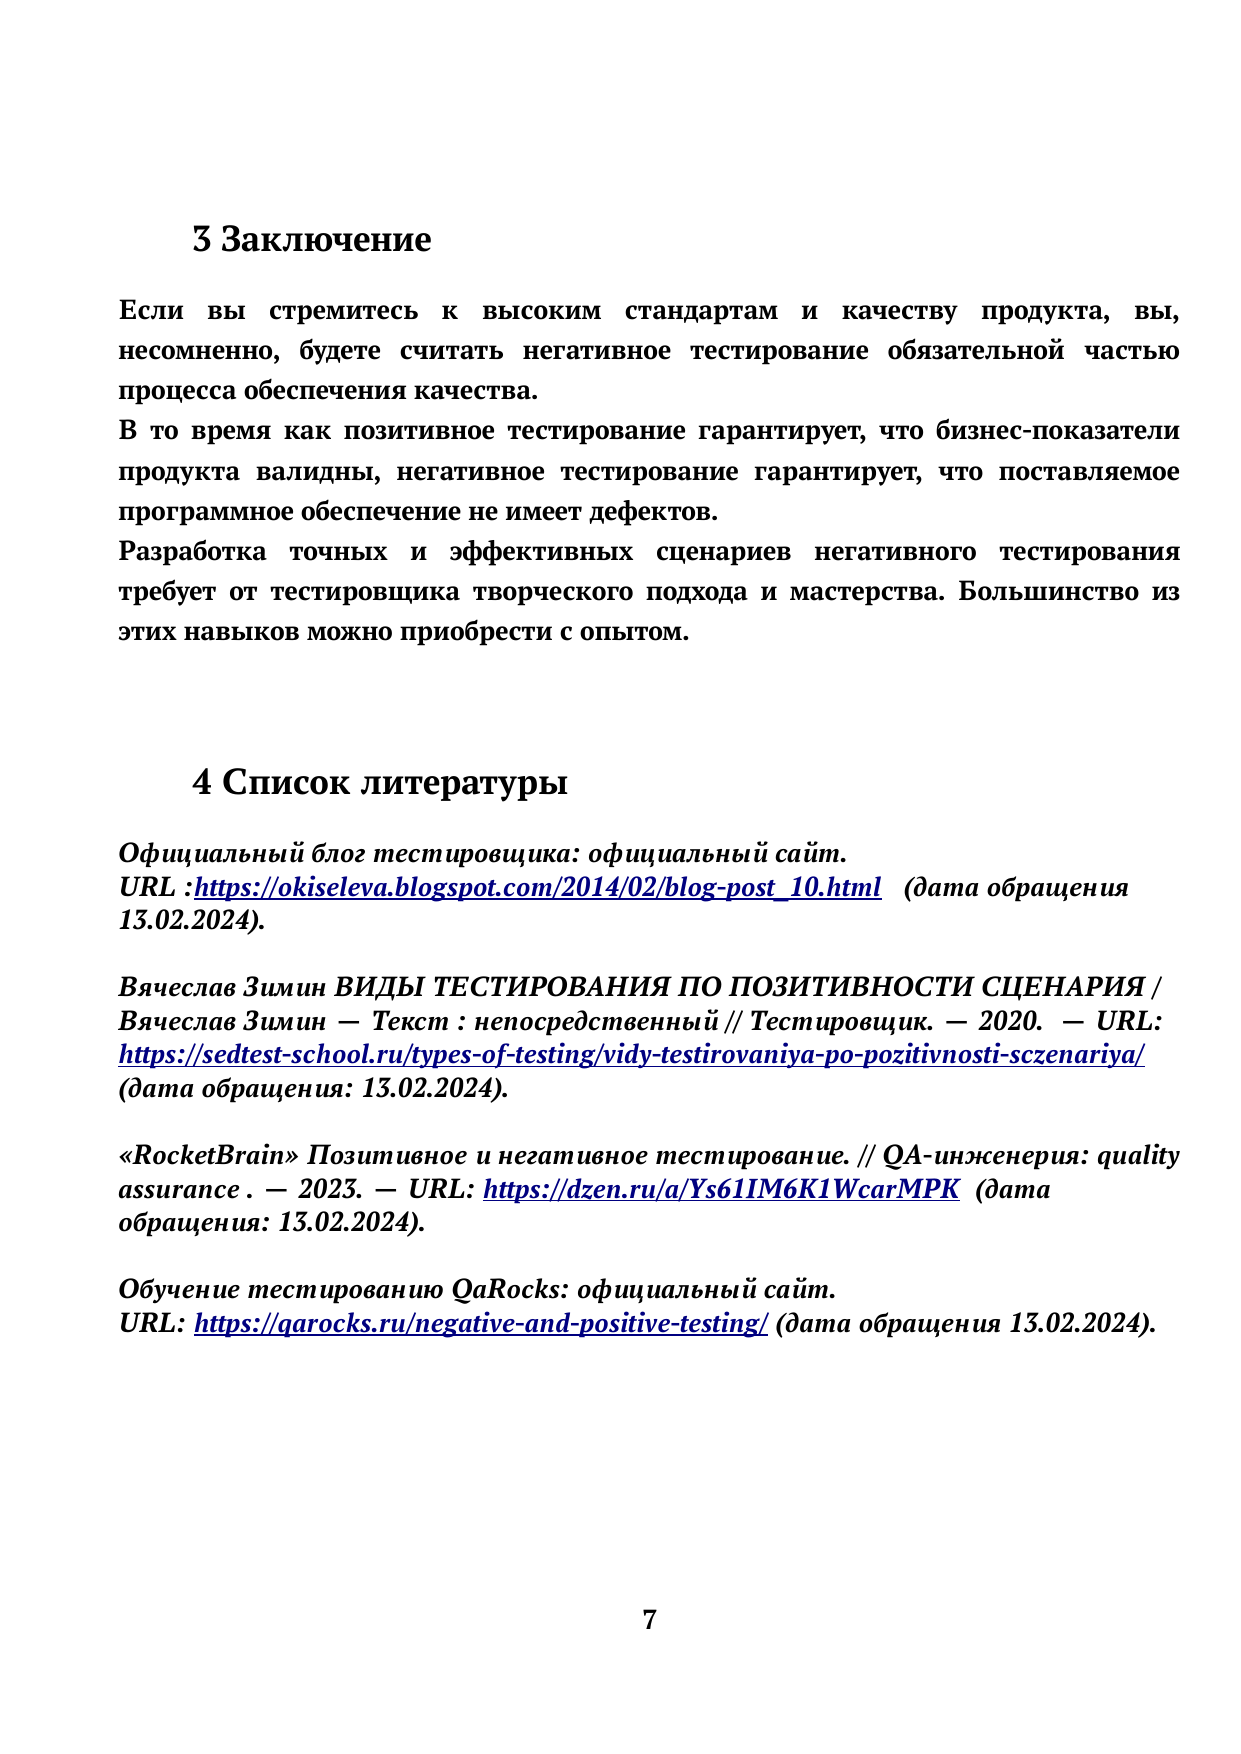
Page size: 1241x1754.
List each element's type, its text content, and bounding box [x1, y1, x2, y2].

text URL: https://qarocks.ru/negative-and-positive-testing/ (дата обращения 13.02.2024). [118, 1305, 1181, 1338]
text 4 Список литературы [192, 759, 1181, 803]
text Если вы стремитесь к высоким стандартам и качеству продукта, вы, несомненно, будете считать негативное тестирование обязательной частью процесса обеспечения качества. [118, 292, 1181, 406]
text Официальный блог тестировщика: официальный сайт. URL :https://okiseleva.blogspot.com/2014/02/blog-post_10.html (дата обращения 13.02.2024). Вячеслав Зимин ВИДЫ ТЕСТИРОВАНИЯ ПО ПОЗИТИВНОСТИ СЦЕНАРИЯ / Вячеслав Зимин — Текст : непосредственный // Тестировщик. — 2020. — URL: https://sedtest-school.ru/types-of-testing/vidy-testirovaniya-po-pozitivnosti-sczenariya/ (дата обращения: 13.02.2024). [118, 835, 1181, 1104]
text В то время как позитивное тестирование гарантирует, что бизнес-показатели продукта валидны, негативное тестирование гарантирует, что поставляемое программное обеспечение не имеет дефектов. [118, 412, 1181, 526]
text «RocketBrain» Позитивное и негативное тестирование. // QA-инженерия: quality assurance . — 2023. — URL: https://dzen.ru/a/Ys61IM6K1WcarMPK (дата обращения: 13.02.2024). [118, 1137, 1181, 1238]
text 3 Заключение [192, 215, 1181, 259]
text Обучение тестированию QaRocks: официальный сайт. [118, 1271, 1181, 1305]
text Разработка точных и эффективных сценариев негативного тестирования требует от тестировщика творческого подхода и мастерства. Большинство из этих навыков можно приобрести с опытом. [118, 533, 1181, 647]
